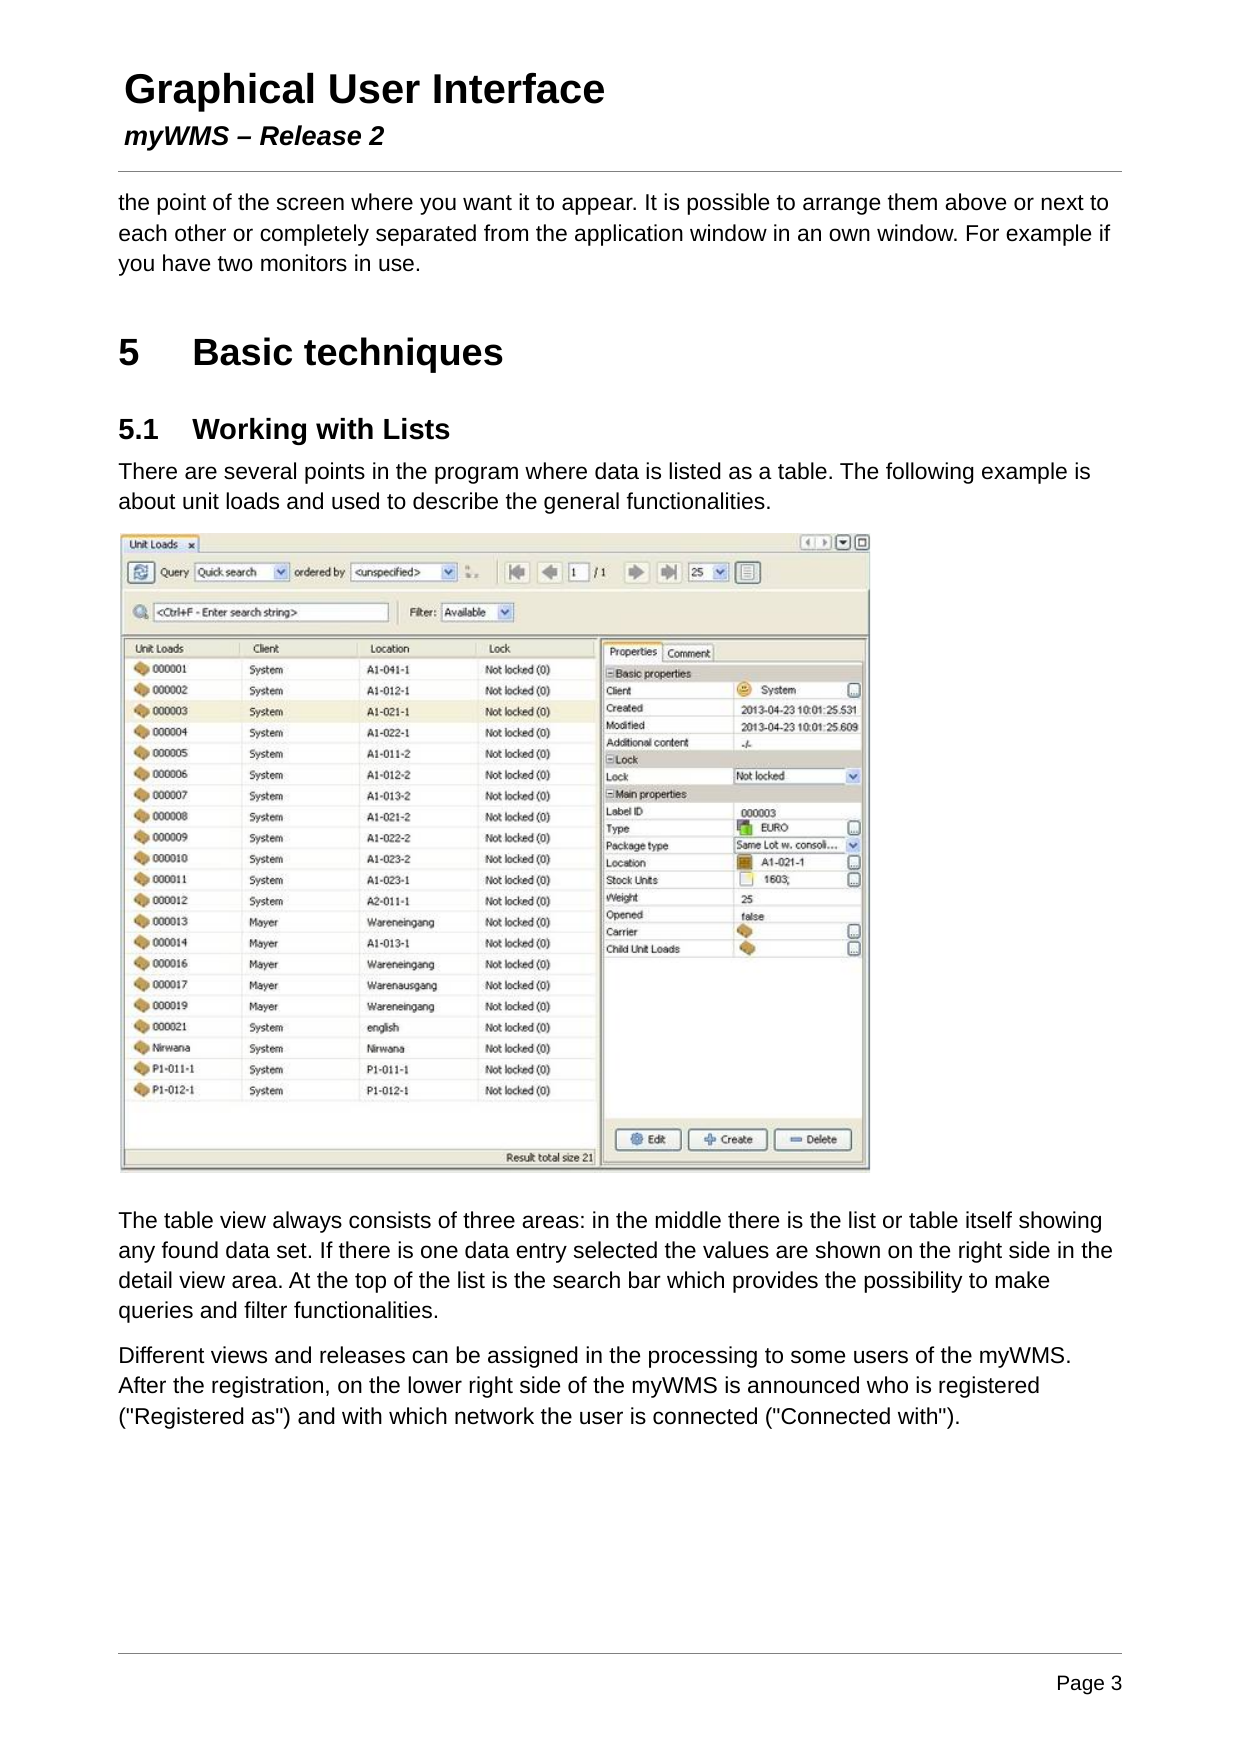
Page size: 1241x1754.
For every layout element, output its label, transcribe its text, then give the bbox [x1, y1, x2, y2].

text Different views and releases can be assigned in the processing to some users of the myWMS. After the registration, on the lower right side of the myWMS is announced who is registered ("Registered as") and with which network the user is connected ("Connected with"). [118, 1342, 1122, 1429]
text There are several points in the program where data is listed as a table. The following example is about unit loads and used to describe the general functionalities. [118, 458, 1122, 515]
subtitle Working with Lists [118, 412, 1122, 446]
text the point of the screen where you want it to appear. It is possible to arrange them above or next to each other or completely separated from the application window in an own window. For example if you have two monitors in use. [118, 189, 1122, 276]
picture [120, 533, 870, 1173]
subtitle Basic techniques [118, 330, 1122, 373]
text The table view always consists of three areas: in the middle there is the list or table itself showing any found data set. If there is one data entry selected the values are shown on the right side in the detail view area. At the top of the list is the search bar which provides the possibility to make queries and filter functionalities. [118, 533, 1122, 1324]
